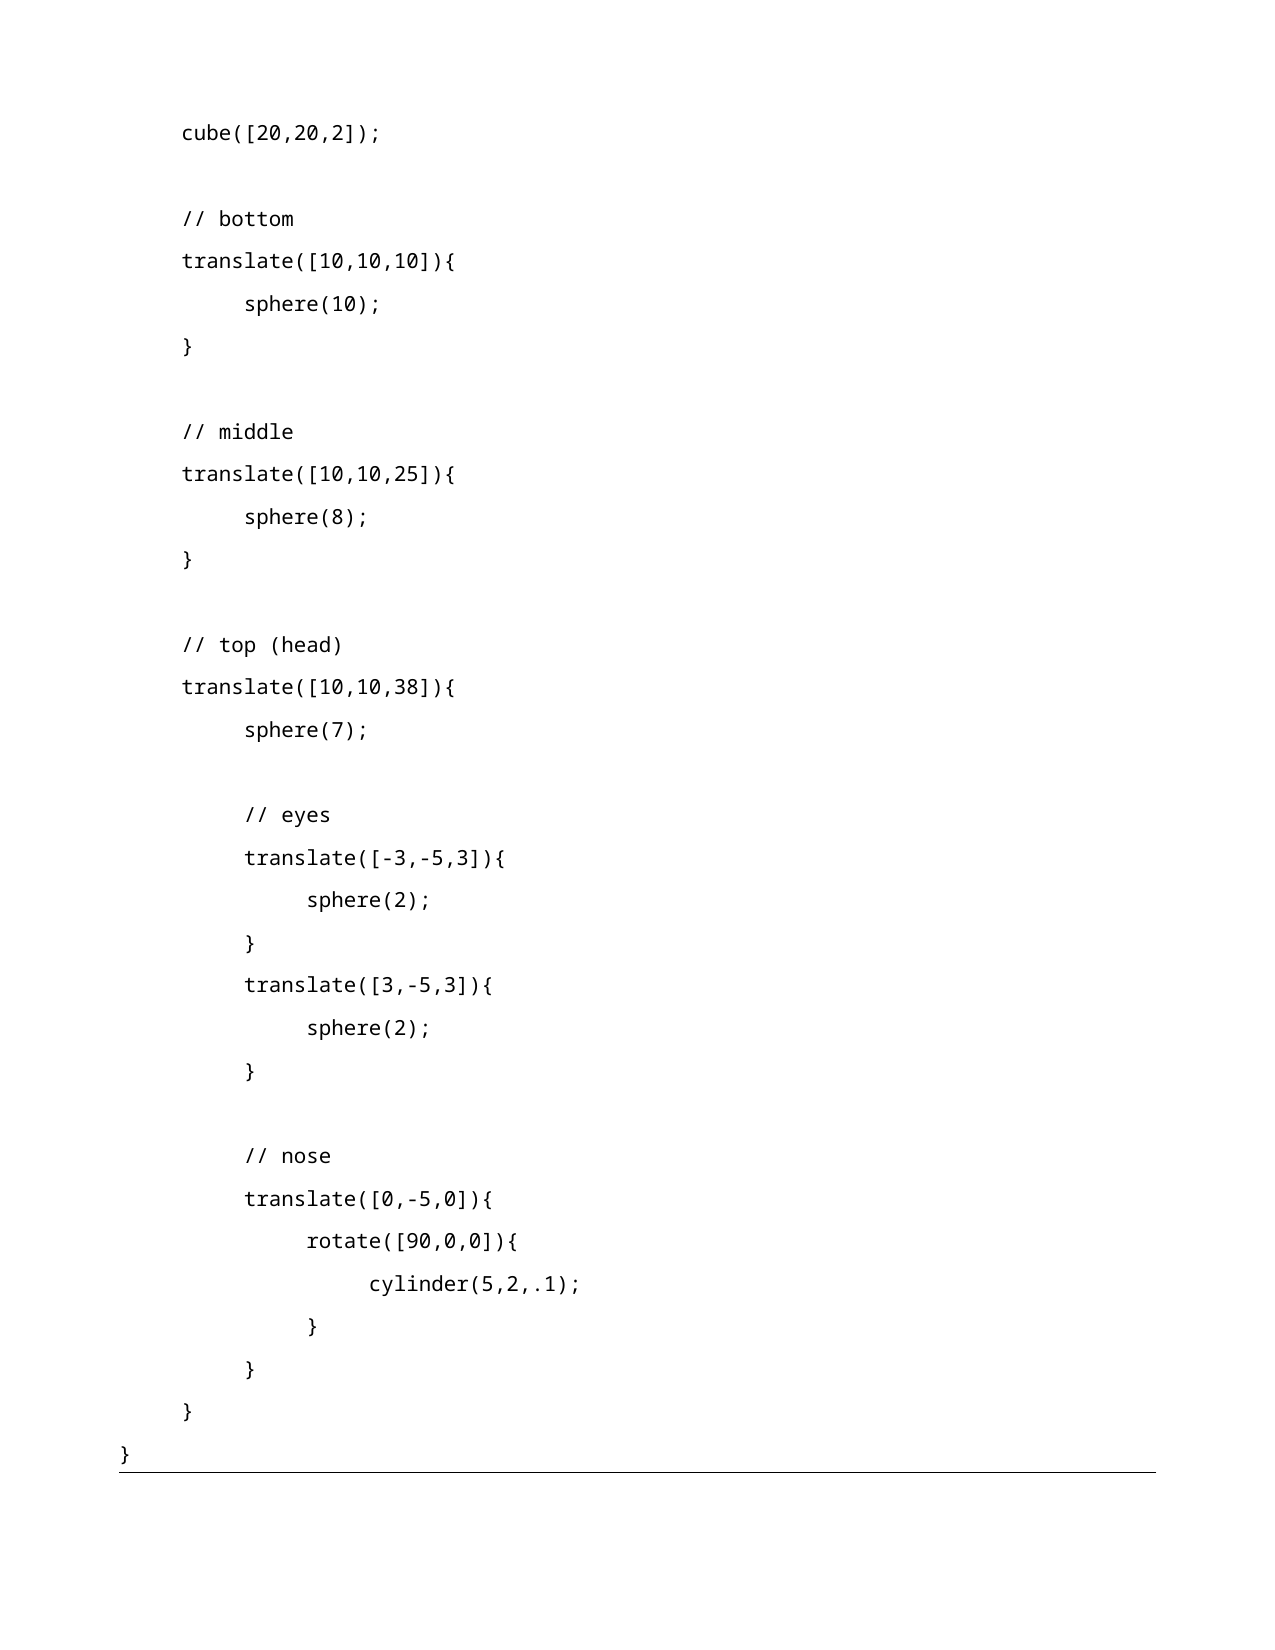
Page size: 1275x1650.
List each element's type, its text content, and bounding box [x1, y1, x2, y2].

text } [118, 1397, 1156, 1425]
text rotate([90,0,0]){ [118, 1226, 1156, 1255]
text translate([0,-5,0]){ [118, 1184, 1156, 1212]
text } [118, 1439, 1156, 1473]
text sphere(2); [118, 885, 1156, 914]
text // bottom [118, 204, 1156, 232]
text } [118, 1354, 1156, 1382]
text // top (head) [118, 630, 1156, 658]
text translate([-3,-5,3]){ [118, 843, 1156, 871]
text sphere(7); [118, 715, 1156, 743]
text sphere(10); [118, 289, 1156, 317]
text sphere(8); [118, 502, 1156, 530]
text sphere(2); [118, 1013, 1156, 1042]
text translate([10,10,25]){ [118, 459, 1156, 488]
text cube([20,20,2]); [118, 118, 1156, 147]
text } [118, 928, 1156, 956]
text translate([10,10,10]){ [118, 246, 1156, 275]
text } [118, 544, 1156, 573]
text translate([10,10,38]){ [118, 672, 1156, 701]
text // nose [118, 1141, 1156, 1169]
text cylinder(5,2,.1); [118, 1269, 1156, 1297]
text translate([3,-5,3]){ [118, 971, 1156, 999]
text // middle [118, 417, 1156, 445]
text } [118, 332, 1156, 360]
text // eyes [118, 800, 1156, 829]
text } [118, 1056, 1156, 1084]
text } [118, 1311, 1156, 1340]
